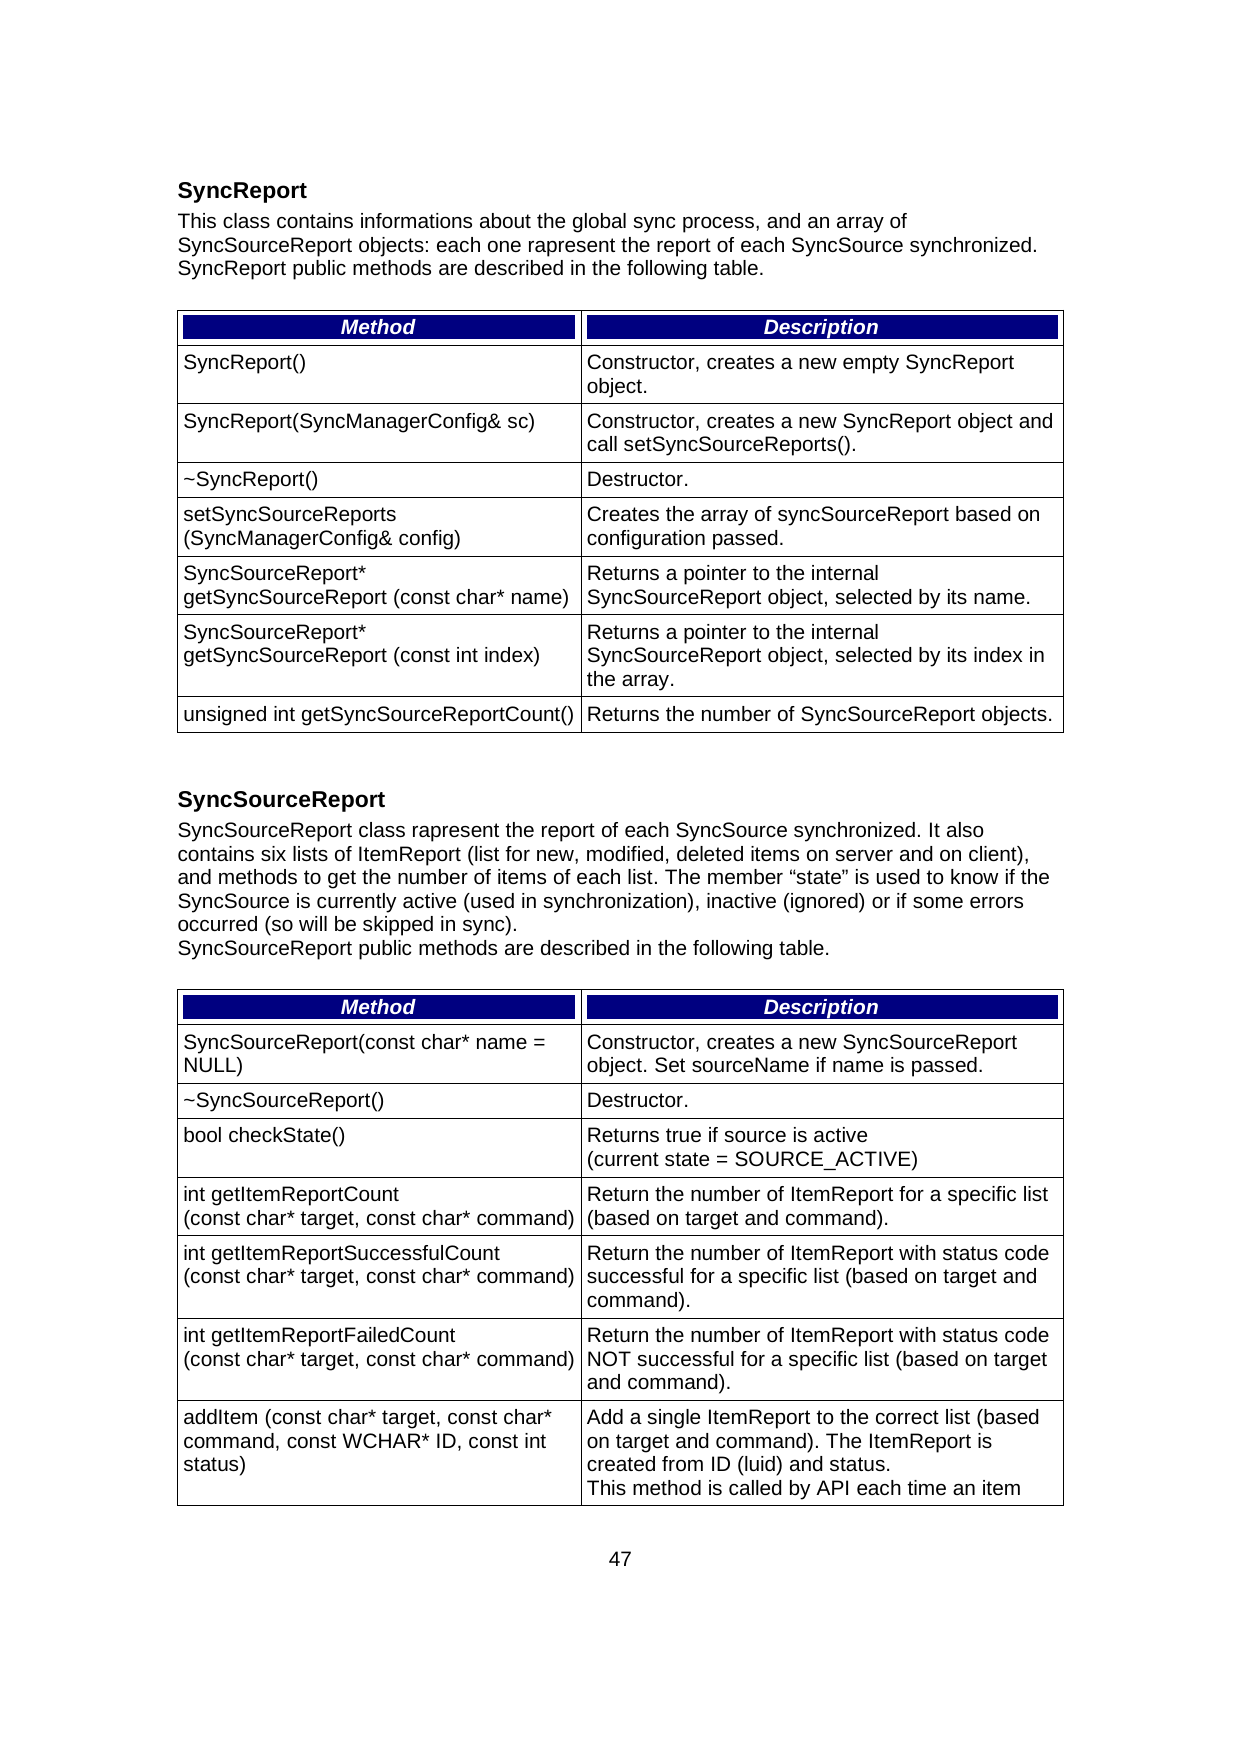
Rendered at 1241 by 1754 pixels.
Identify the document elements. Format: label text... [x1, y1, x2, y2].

table_header Description [582, 311, 1063, 345]
table_cell Returns a pointer to the internal SyncSourceReport object, selected by its name. [582, 557, 1063, 614]
table_cell Returns a pointer to the internal SyncSourceReport object, selected by its index in the array. [582, 615, 1063, 696]
table_cell setSyncSourceReports (SyncManagerConfig& config) [178, 498, 581, 556]
table_cell Destructor. [582, 463, 1063, 497]
table_cell SyncSourceReport* getSyncSourceReport (const char* name) [178, 557, 581, 614]
text SyncReport public methods are described in the following table. [177, 257, 1063, 280]
table_cell Returns true if source is active (current state = SOURCE_ACTIVE) [582, 1119, 1063, 1177]
table_cell int getItemReportSuccessfulCount (const char* target, const char* command) [178, 1236, 581, 1318]
table_cell Constructor, creates a new SyncSourceReport object. Set sourceName if name is passed. [582, 1025, 1063, 1083]
table_cell Creates the array of syncSourceReport based on configuration passed. [582, 498, 1063, 556]
table_cell Returns the number of SyncSourceReport objects. [582, 697, 1063, 732]
table_cell bool checkState() [178, 1119, 581, 1177]
table_cell ~SyncReport() [178, 463, 581, 497]
table_cell unsigned int getSyncSourceReportCount() [178, 697, 581, 732]
subtitle SyncReport [177, 177, 1063, 203]
table_cell SyncSourceReport(const char* name = NULL) [178, 1025, 581, 1083]
table_cell Return the number of ItemReport with status code NOT successful for a specific list (based on target and command). [582, 1319, 1063, 1400]
table_header Description [582, 990, 1063, 1024]
table_cell addItem (const char* target, const char* command, const WCHAR* ID, const int status) [178, 1401, 581, 1505]
table_cell SyncReport() [178, 346, 581, 403]
text This class contains informations about the global sync process, and an array of SyncSourceReport objects: each one rapresent the report of each SyncSource synchronized. [177, 209, 1063, 257]
table_cell SyncReport(SyncManagerConfig& sc) [178, 404, 581, 462]
table_cell Add a single ItemReport to the correct list (based on target and command). The ItemReport is created from ID (luid) and status. This method is called by API each time an item [582, 1401, 1063, 1505]
table_cell Constructor, creates a new empty SyncReport object. [582, 346, 1063, 403]
subtitle SyncSourceReport [177, 786, 1063, 812]
table_cell SyncSourceReport* getSyncSourceReport (const int index) [178, 615, 581, 696]
text SyncSourceReport class rapresent the report of each SyncSource synchronized. It also contains six lists of ItemReport (list for new, modified, deleted items on server and on client), and methods to get the number of items of each list. The member “state” is used to know if the SyncSource is currently active (used in synchronization), inactive (ignored) or if some errors occurred (so will be skipped in sync). [177, 818, 1063, 936]
text SyncSourceReport public methods are described in the following table. [177, 936, 1063, 960]
table_cell Constructor, creates a new SyncReport object and call setSyncSourceReports(). [582, 404, 1063, 462]
table_cell Return the number of ItemReport with status code successful for a specific list (based on target and command). [582, 1236, 1063, 1318]
table_header Method [178, 311, 581, 345]
table_cell Return the number of ItemReport for a specific list (based on target and command). [582, 1178, 1063, 1235]
table_cell int getItemReportFailedCount (const char* target, const char* command) [178, 1319, 581, 1400]
table_cell int getItemReportCount (const char* target, const char* command) [178, 1178, 581, 1235]
table_header Method [178, 990, 581, 1024]
table_cell ~SyncSourceReport() [178, 1084, 581, 1118]
table_cell Destructor. [582, 1084, 1063, 1118]
